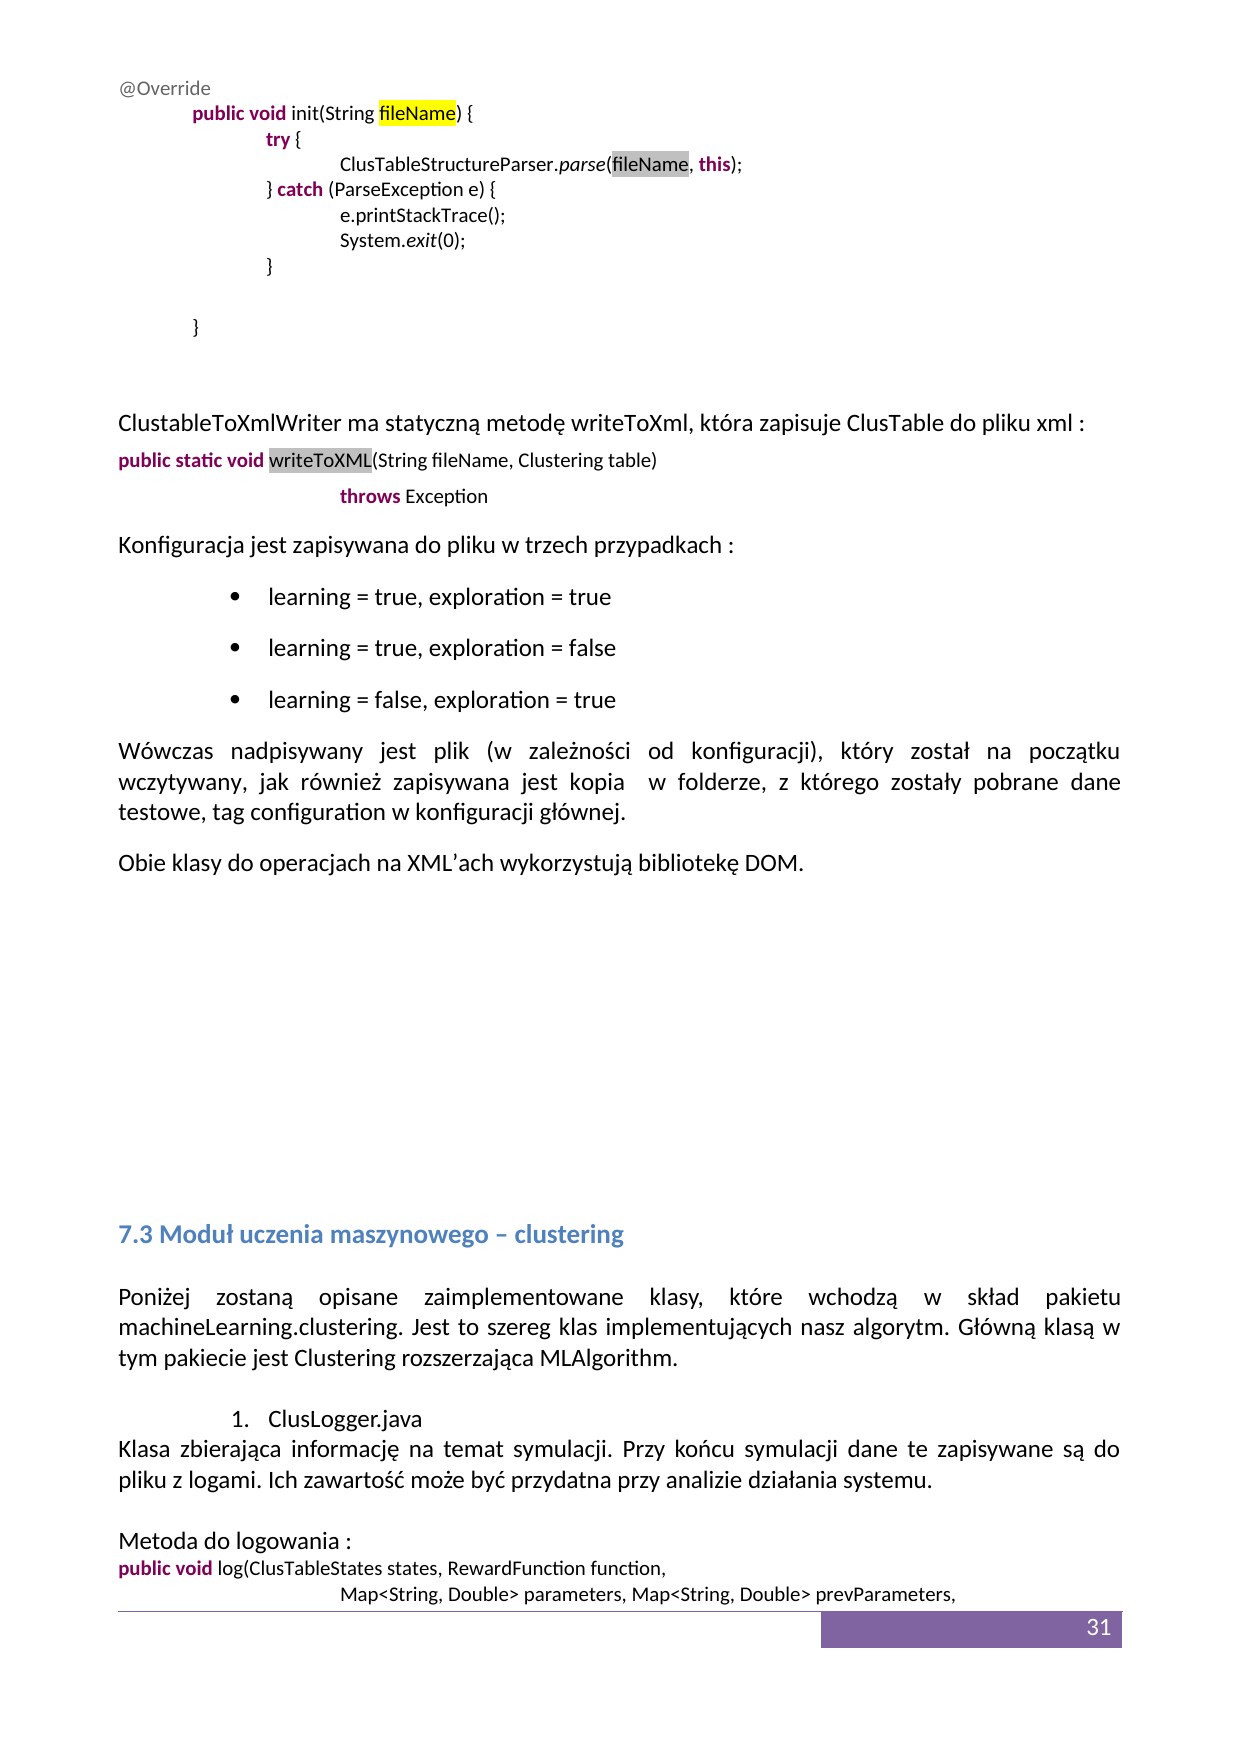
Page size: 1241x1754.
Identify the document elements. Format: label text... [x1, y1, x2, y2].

text public static void writeToXML(String fileName, Clustering table) [118, 448, 1122, 473]
text ClusTableStructureParser.parse(fileName, this); [118, 151, 1122, 177]
subtitle 7.3 Moduł uczenia maszynowego – clustering [118, 1217, 1122, 1250]
text } catch (ParseException e) { [118, 177, 1122, 202]
list learning = false, exploration = true [231, 684, 1122, 714]
text public void init(String fileName) { [118, 100, 1122, 126]
text throws Exception [118, 483, 1122, 509]
text Wówczas nadpisywany jest plik (w zależności od konfiguracji), który został na początku wczytywany, jak również zapisywana jest kopia w folderze, z którego zostały pobrane dane testowe, tag configuration w konfiguracji głównej. [118, 735, 1122, 827]
text } [118, 314, 1122, 339]
list ClusLogger.java [231, 1403, 1122, 1433]
text Metoda do logowania : [118, 1525, 1122, 1556]
text @Override [118, 75, 1122, 100]
text e.printStackTrace(); [118, 202, 1122, 227]
text Obie klasy do operacjach na XML’ach wykorzystują bibliotekę DOM. [118, 847, 1122, 878]
list learning = true, exploration = true [231, 581, 1122, 612]
text Klasa zbierająca informację na temat symulacji. Przy końcu symulacji dane te zapisywane są do pliku z logami. Ich zawartość może być przydatna przy analizie działania systemu. [118, 1433, 1122, 1494]
text System.exit(0); [118, 227, 1122, 253]
text ClustableToXmlWriter ma statyczną metodę writeToXml, która zapisuje ClusTable do pliku xml : [118, 407, 1122, 437]
text public void log(ClusTableStates states, RewardFunction function, [118, 1556, 1122, 1581]
text Poniżej zostaną opisane zaimplementowane klasy, które wchodzą w skład pakietu machineLearning.clustering. Jest to szereg klas implementujących nasz algorytm. Główną klasą w tym pakiecie jest Clustering rozszerzająca MLAlgorithm. [118, 1281, 1122, 1372]
text try { [118, 126, 1122, 151]
list learning = true, exploration = false [231, 632, 1122, 663]
text } [118, 253, 1122, 278]
text Map<String, Double> parameters, Map<String, Double> prevParameters, [118, 1581, 1122, 1606]
text Konfiguracja jest zapisywana do pliku w trzech przypadkach : [118, 530, 1122, 560]
